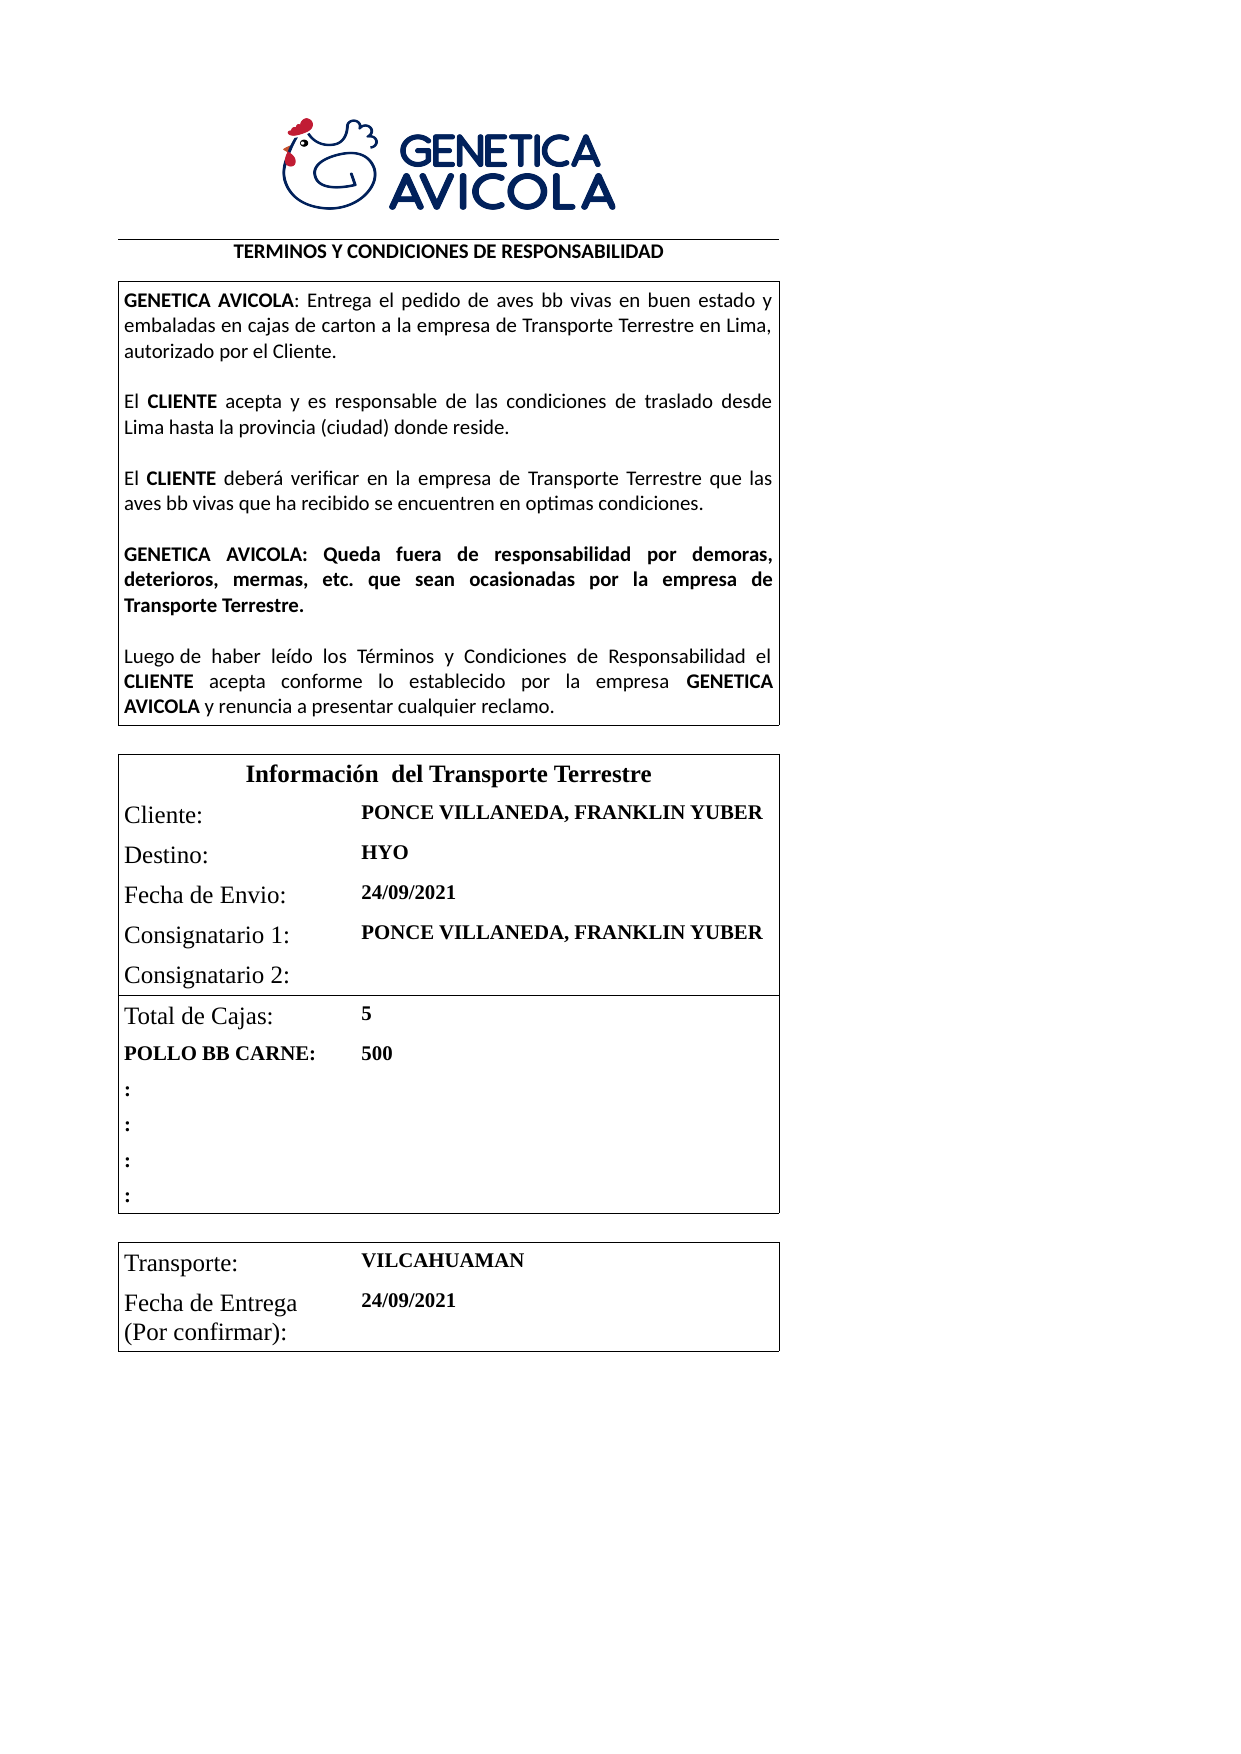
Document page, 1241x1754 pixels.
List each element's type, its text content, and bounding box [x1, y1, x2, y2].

table_cell GENETICA AVICOLA: Entrega el pedido de aves bb vivas en buen estado y embaladas en cajas de carton a la empresa de Transporte Terrestre en Lima, autorizado por el Cliente. El CLIENTE acepta y es responsable de las condiciones de traslado desde Lima hasta la provincia (ciudad) donde reside. El CLIENTE deberá verificar en la empresa de Transporte Terrestre que las aves bb vivas que ha recibido se encuentren en optimas condiciones. GENETICA AVICOLA: Queda fuera de responsabilidad por demoras, deterioros, mermas, etc. que sean ocasionadas por la empresa de Transporte Terrestre. Luego de haber leído los Términos y Condiciones de Responsabilidad el CLIENTE acepta conforme lo establecido por la empresa GENETICA AVICOLA y renuncia a presentar cualquier reclamo. [119, 282, 779, 725]
table_cell [118, 1214, 356, 1242]
table_cell POLLO BB CARNE: [119, 1035, 356, 1071]
table_cell Fecha de Envio: [119, 874, 356, 914]
table_cell 24/09/2021 [356, 874, 779, 914]
table_cell Total de Cajas: [119, 996, 356, 1035]
table_cell PONCE VILLANEDA, FRANKLIN YUBER [356, 794, 779, 834]
table_cell Cliente: [119, 794, 356, 834]
table_cell : [119, 1071, 356, 1106]
table_cell HYO [356, 834, 779, 874]
table_cell Destino: [119, 834, 356, 874]
table_cell 5 [356, 996, 779, 1035]
table_header TERMINOS Y CONDICIONES DE RESPONSABILIDAD [118, 240, 779, 281]
table_header Información del Transporte Terrestre [119, 755, 779, 794]
table_cell Consignatario 1: [119, 915, 356, 955]
table_cell [356, 1071, 779, 1106]
table_cell Transporte: [119, 1243, 356, 1282]
table_cell VILCAHUAMAN [356, 1243, 779, 1282]
table_cell : [119, 1106, 356, 1142]
table_cell [356, 1106, 779, 1142]
table_cell [356, 1178, 779, 1213]
table_cell Consignatario 2: [119, 955, 356, 995]
table_cell [356, 955, 779, 995]
table_cell : [119, 1178, 356, 1213]
table_cell [356, 1214, 779, 1242]
table_cell 24/09/2021 [356, 1282, 779, 1351]
table_cell 500 [356, 1035, 779, 1071]
table_cell Fecha de Entrega (Por confirmar): [119, 1282, 356, 1351]
table_cell : [119, 1142, 356, 1177]
table_cell [356, 1142, 779, 1177]
table_cell PONCE VILLANEDA, FRANKLIN YUBER [356, 915, 779, 955]
picture [282, 118, 616, 210]
